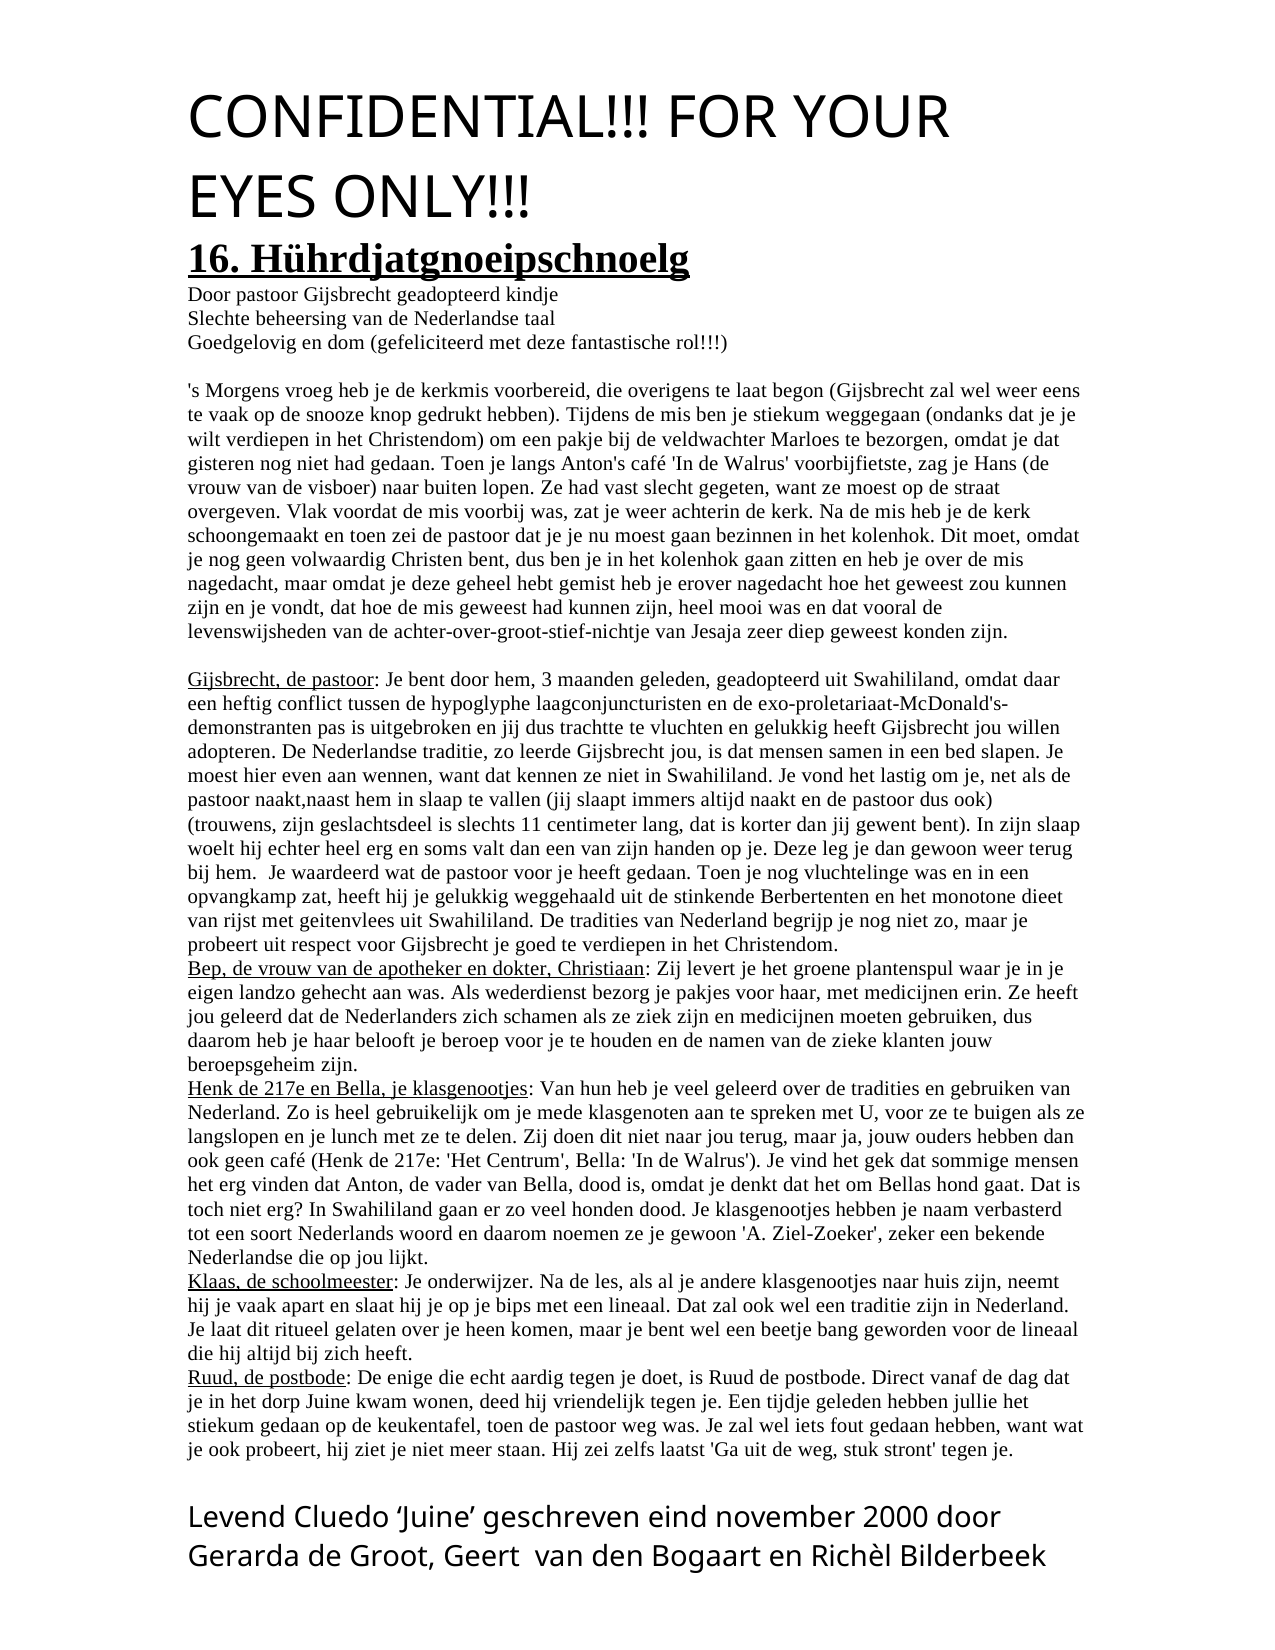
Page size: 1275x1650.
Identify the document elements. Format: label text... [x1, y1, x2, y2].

text Slechte beheersing van de Nederlandse taal [187, 306, 1087, 330]
text Door pastoor Gijsbrecht geadopteerd kindje [187, 282, 1087, 306]
text Klaas, de schoolmeester: Je onderwijzer. Na de les, als al je andere klasgenootjes naar huis zijn, neemt hij je vaak apart en slaat hij je op je bips met een lineaal. Dat zal ook wel een traditie zijn in Nederland. Je laat dit ritueel gelaten over je heen komen, maar je bent wel een beetje bang geworden voor de lineaal die hij altijd bij zich heeft. [187, 1268, 1087, 1365]
text Henk de 217e en Bella, je klasgenootjes: Van hun heb je veel geleerd over de tradities en gebruiken van Nederland. Zo is heel gebruikelijk om je mede klasgenoten aan te spreken met U, voor ze te buigen als ze langslopen en je lunch met ze te delen. Zij doen dit niet naar jou terug, maar ja, jouw ouders hebben dan ook geen café (Henk de 217e: 'Het Centrum', Bella: 'In de Walrus'). Je vind het gek dat sommige mensen het erg vinden dat Anton, de vader van Bella, dood is, omdat je denkt dat het om Bellas hond gaat. Dat is toch niet erg? In Swahililand gaan er zo veel honden dood. Je klasgenootjes hebben je naam verbasterd tot een soort Nederlands woord en daarom noemen ze je gewoon 'A. Ziel-Zoeker', zeker een bekende Nederlandse die op jou lijkt. [187, 1076, 1087, 1268]
text Bep, de vrouw van de apotheker en dokter, Christiaan: Zij levert je het groene plantenspul waar je in je eigen landzo gehecht aan was. Als wederdienst bezorg je pakjes voor haar, met medicijnen erin. Ze heeft jou geleerd dat de Nederlanders zich schamen als ze ziek zijn en medicijnen moeten gebruiken, dus daarom heb je haar belooft je beroep voor je te houden en de namen van de zieke klanten jouw beroepsgeheim zijn. [187, 956, 1087, 1076]
text Goedgelovig en dom (gefeliciteerd met deze fantastische rol!!!) [187, 330, 1087, 354]
text 's Morgens vroeg heb je de kerkmis voorbereid, die overigens te laat begon (Gijsbrecht zal wel weer eens te vaak op de snooze knop gedrukt hebben). Tijdens de mis ben je stiekum weggegaan (ondanks dat je je wilt verdiepen in het Christendom) om een pakje bij de veldwachter Marloes te bezorgen, omdat je dat gisteren nog niet had gedaan. Toen je langs Anton's café 'In de Walrus' voorbijfietste, zag je Hans (de vrouw van de visboer) naar buiten lopen. Ze had vast slecht gegeten, want ze moest op de straat overgeven. Vlak voordat de mis voorbij was, zat je weer achterin de kerk. Na de mis heb je de kerk schoongemaakt en toen zei de pastoor dat je je nu moest gaan bezinnen in het kolenhok. Dit moet, omdat je nog geen volwaardig Christen bent, dus ben je in het kolenhok gaan zitten en heb je over de mis nagedacht, maar omdat je deze geheel hebt gemist heb je erover nagedacht hoe het geweest zou kunnen zijn en je vondt, dat hoe de mis geweest had kunnen zijn, heel mooi was en dat vooral de levenswijsheden van de achter-over-groot-stief-nichtje van Jesaja zeer diep geweest konden zijn. [187, 378, 1087, 643]
text 16. Hührdjatgnoeipschnoelg [187, 234, 1087, 282]
text Gijsbrecht, de pastoor: Je bent door hem, 3 maanden geleden, geadopteerd uit Swahililand, omdat daar een heftig conflict tussen de hypoglyphe laagconjuncturisten en de exo-proletariaat-McDonald's-demonstranten pas is uitgebroken en jij dus trachtte te vluchten en gelukkig heeft Gijsbrecht jou willen adopteren. De Nederlandse traditie, zo leerde Gijsbrecht jou, is dat mensen samen in een bed slapen. Je moest hier even aan wennen, want dat kennen ze niet in Swahililand. Je vond het lastig om je, net als de pastoor naakt,naast hem in slaap te vallen (jij slaapt immers altijd naakt en de pastoor dus ook) (trouwens, zijn geslachtsdeel is slechts 11 centimeter lang, dat is korter dan jij gewent bent). In zijn slaap woelt hij echter heel erg en soms valt dan een van zijn handen op je. Deze leg je dan gewoon weer terug bij hem. Je waardeerd wat de pastoor voor je heeft gedaan. Toen je nog vluchtelinge was en in een opvangkamp zat, heeft hij je gelukkig weggehaald uit de stinkende Berbertenten en het monotone dieet van rijst met geitenvlees uit Swahililand. De tradities van Nederland begrijp je nog niet zo, maar je probeert uit respect voor Gijsbrecht je goed te verdiepen in het Christendom. [187, 667, 1087, 956]
text Ruud, de postbode: De enige die echt aardig tegen je doet, is Ruud de postbode. Direct vanaf de dag dat je in het dorp Juine kwam wonen, deed hij vriendelijk tegen je. Een tijdje geleden hebben jullie het stiekum gedaan op de keukentafel, toen de pastoor weg was. Je zal wel iets fout gedaan hebben, want wat je ook probeert, hij ziet je niet meer staan. Hij zei zelfs laatst 'Ga uit de weg, stuk stront' tegen je. [187, 1365, 1087, 1461]
